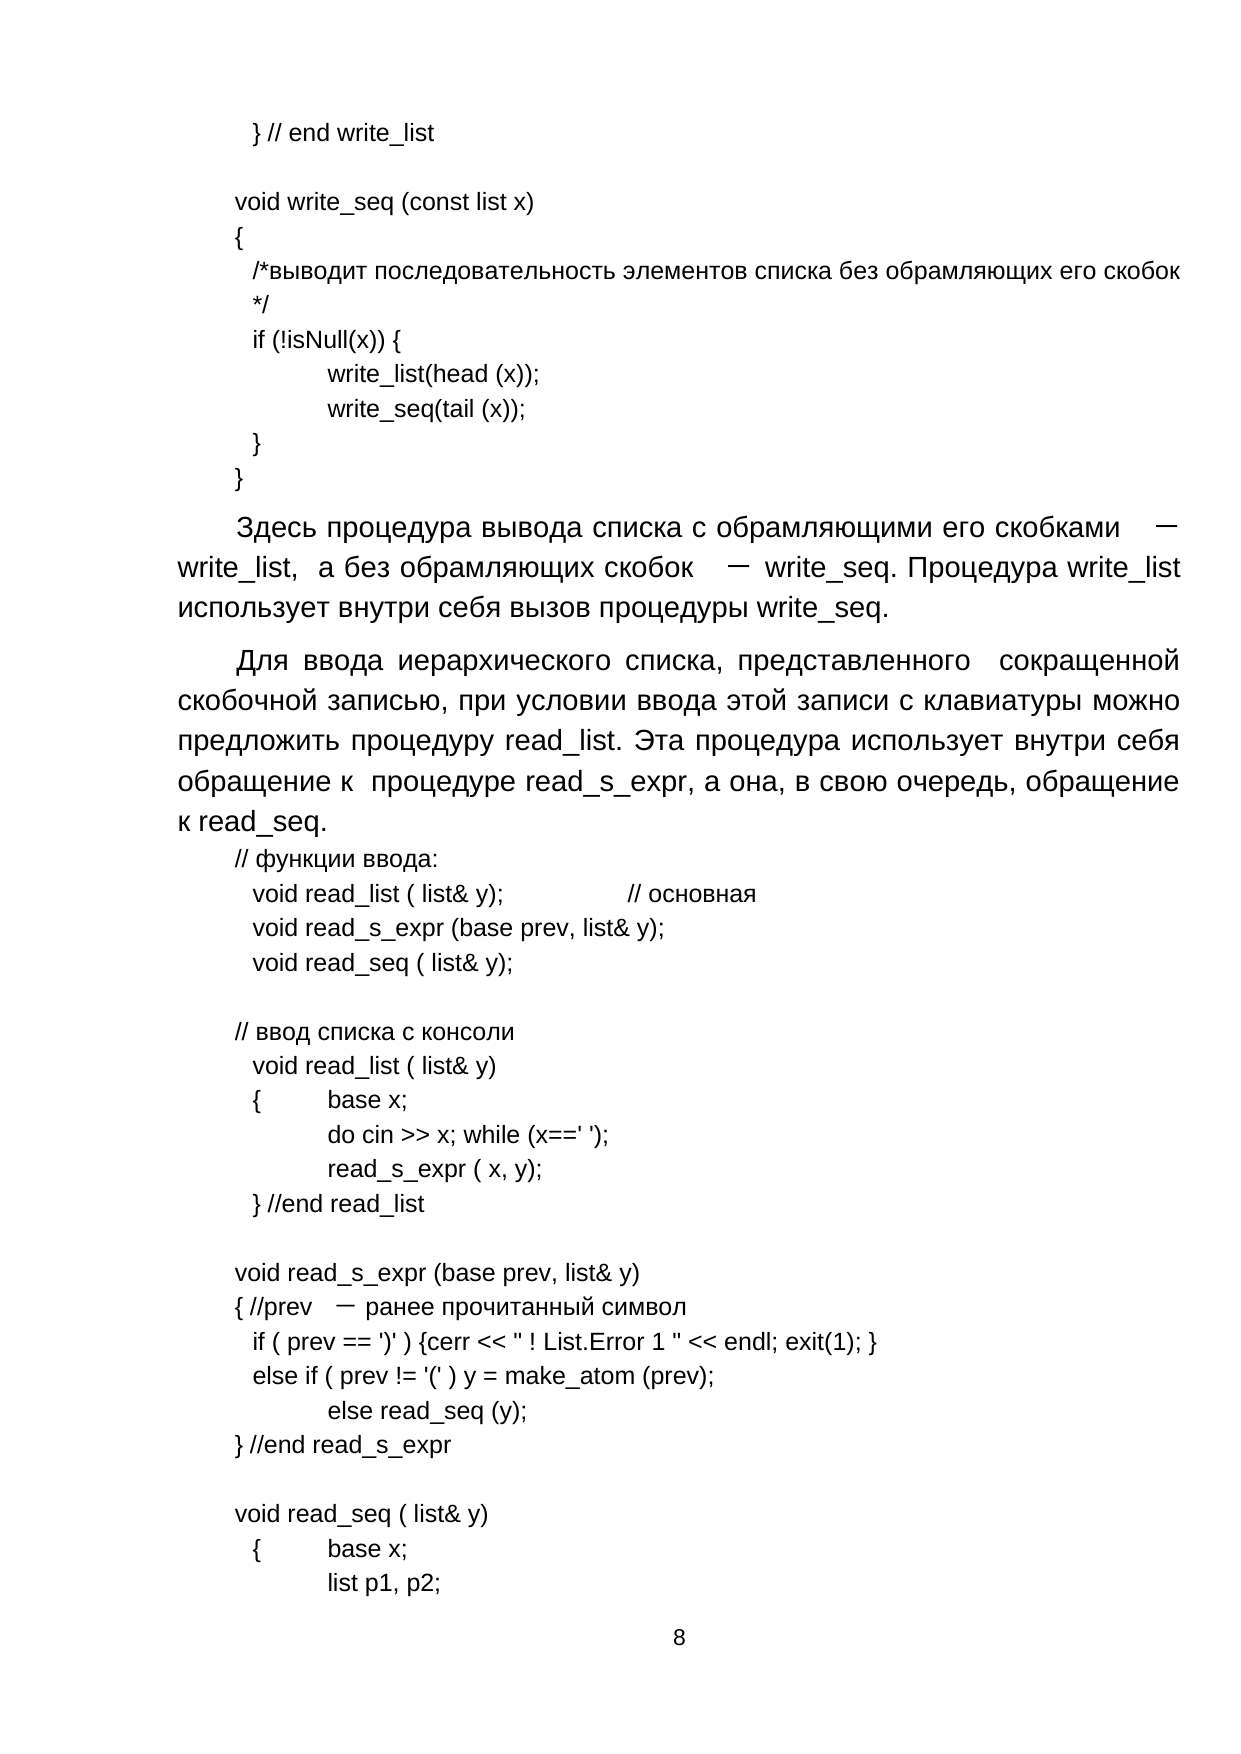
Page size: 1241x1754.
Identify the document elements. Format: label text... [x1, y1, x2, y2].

text void read_list ( list& y); // основная [177, 878, 1181, 907]
text { base x; [177, 1085, 1181, 1114]
text void read_s_expr (base prev, list& y) [177, 1258, 1181, 1287]
text Для ввода иерархического списка, представленного сокращенной скобочной записью, при условии ввода этой записи с клавиатуры можно предложить процедуру read_list. Эта процедура использует внутри себя обращение к процедуре read_s_expr, а она, в свою очередь, обращение к read_seq. [177, 643, 1181, 837]
text read_s_expr ( x, y); [177, 1154, 1181, 1183]
text Здесь процедура вывода списка с обрамляющими его скобками － write_list, а без обрамляющих скобок － write_seq. Процедура write_list использует внутри себя вызов процедуры write_seq. [177, 510, 1181, 624]
text void read_s_expr (base prev, list& y); [177, 913, 1181, 942]
text write_seq(tail (x)); [177, 394, 1181, 423]
text write_list(head (x)); [177, 359, 1181, 388]
text } // end write_list [177, 118, 1181, 147]
text else if ( prev != '(' ) y = make_atom (prev); [177, 1361, 1181, 1390]
text { base x; [177, 1534, 1181, 1562]
text } [177, 463, 1181, 492]
text do cin >> x; while (x==' '); [177, 1120, 1181, 1149]
text { [177, 222, 1181, 250]
text // функции ввода: [177, 844, 1181, 873]
text list p1, p2; [177, 1568, 1181, 1597]
text { //prev － ранее прочитанный символ [177, 1292, 1181, 1321]
text } [177, 428, 1181, 457]
text void read_list ( list& y) [177, 1051, 1181, 1080]
text else read_seq (y); [177, 1396, 1181, 1424]
text if ( prev == ')' ) {cerr << " ! List.Error 1 " << endl; exit(1); } [177, 1327, 1181, 1356]
text /*выводит последовательность элементов списка без обрамляющих его скобок */ [252, 256, 1181, 319]
text if (!isNull(x)) { [177, 325, 1181, 354]
text } //end read_s_expr [177, 1430, 1181, 1459]
text void read_seq ( list& y); [177, 947, 1181, 976]
text // ввод списка с консоли [177, 1016, 1181, 1045]
text } //end read_list [177, 1189, 1181, 1218]
text void write_seq (const list x) [177, 187, 1181, 216]
text void read_seq ( list& y) [177, 1499, 1181, 1528]
